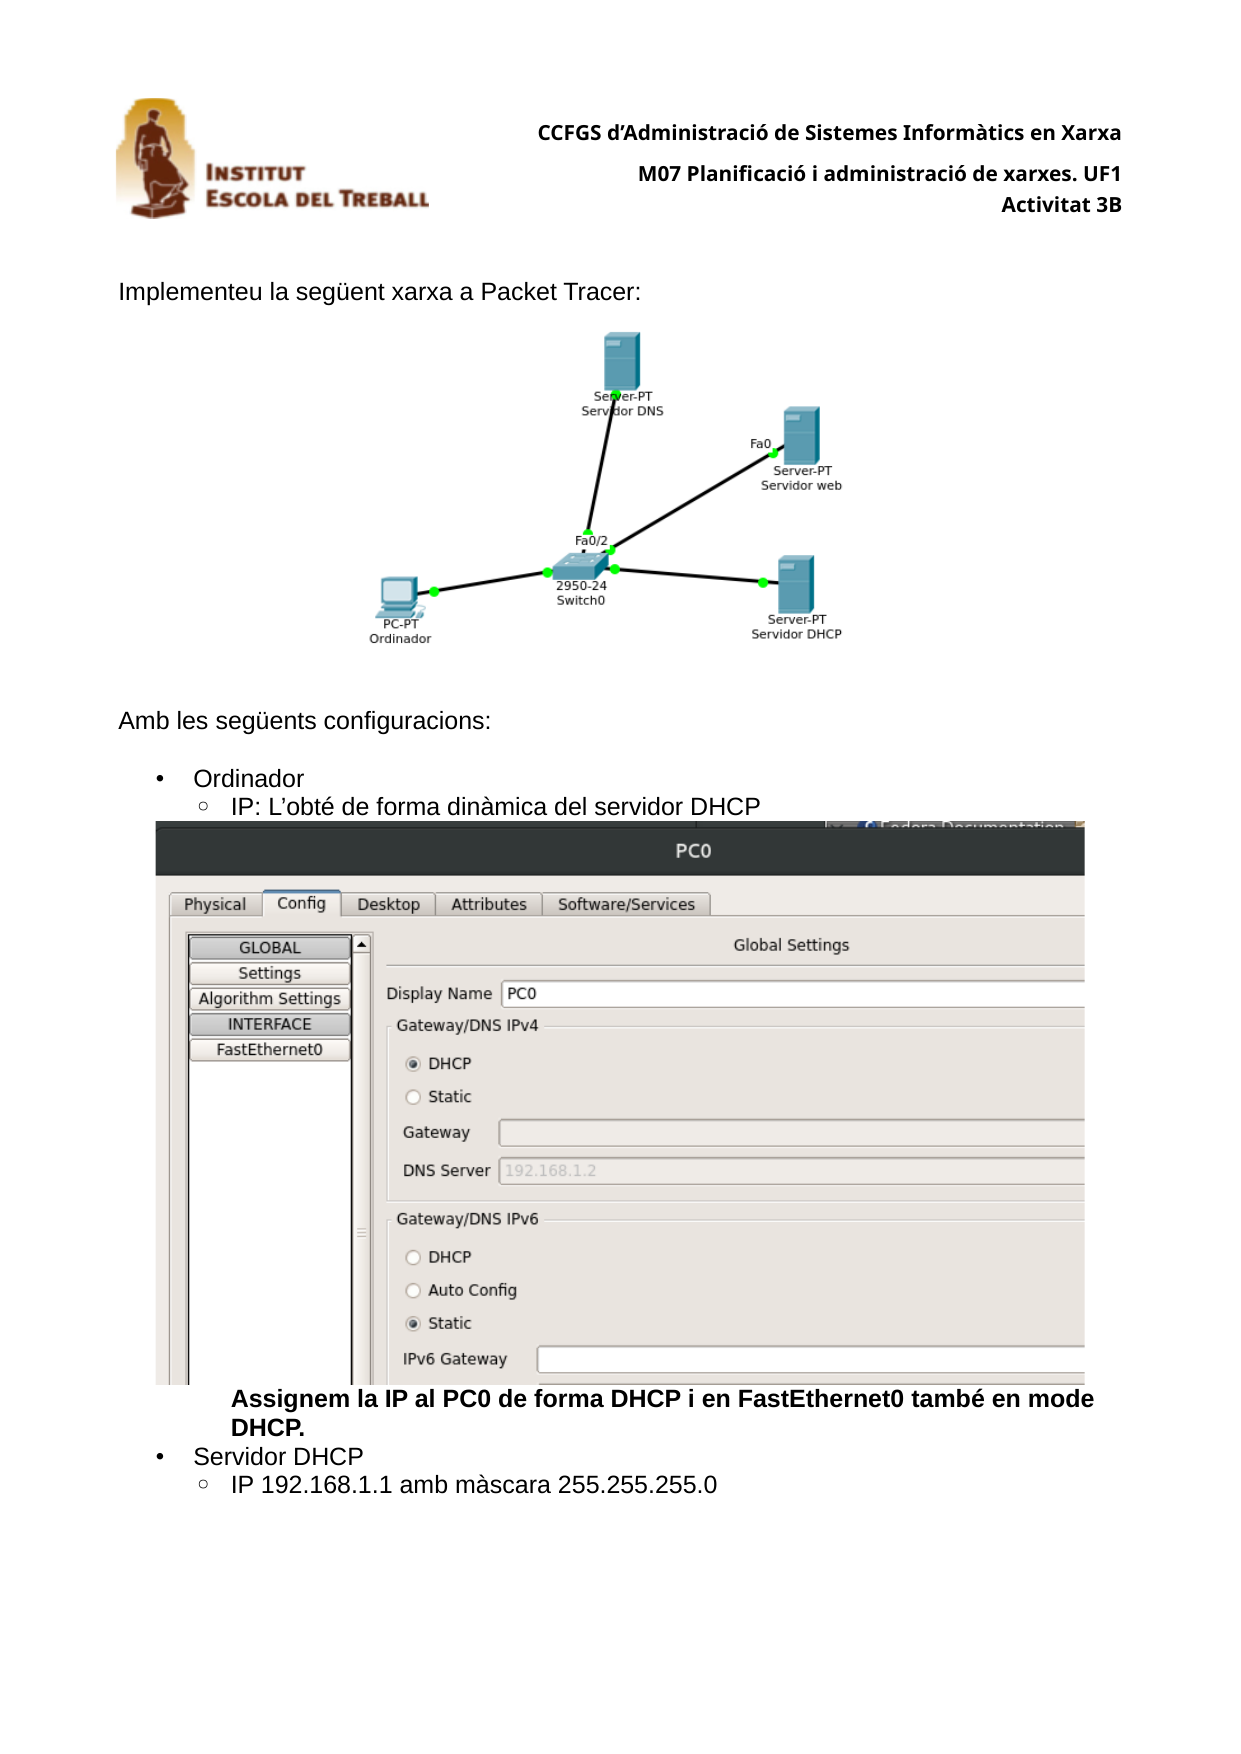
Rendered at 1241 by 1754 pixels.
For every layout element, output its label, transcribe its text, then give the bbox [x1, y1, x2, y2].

list Servidor DHCP [156, 1442, 1122, 1471]
text Implementeu la següent xarxa a Packet Tracer: [118, 277, 1122, 306]
list Assignem la IP al PC0 de forma DHCP i en FastEthernet0 també en mode DHCP. [193, 821, 1122, 1442]
list IP: L’obté de forma dinàmica del servidor DHCP [193, 792, 1122, 821]
list Ordinador [156, 763, 1122, 792]
list IP 192.168.1.1 amb màscara 255.255.255.0 [193, 1471, 1122, 1499]
picture [336, 306, 904, 678]
picture [155, 821, 1085, 1385]
text Amb les següents configuracions: [118, 706, 1122, 735]
picture [115, 98, 429, 219]
